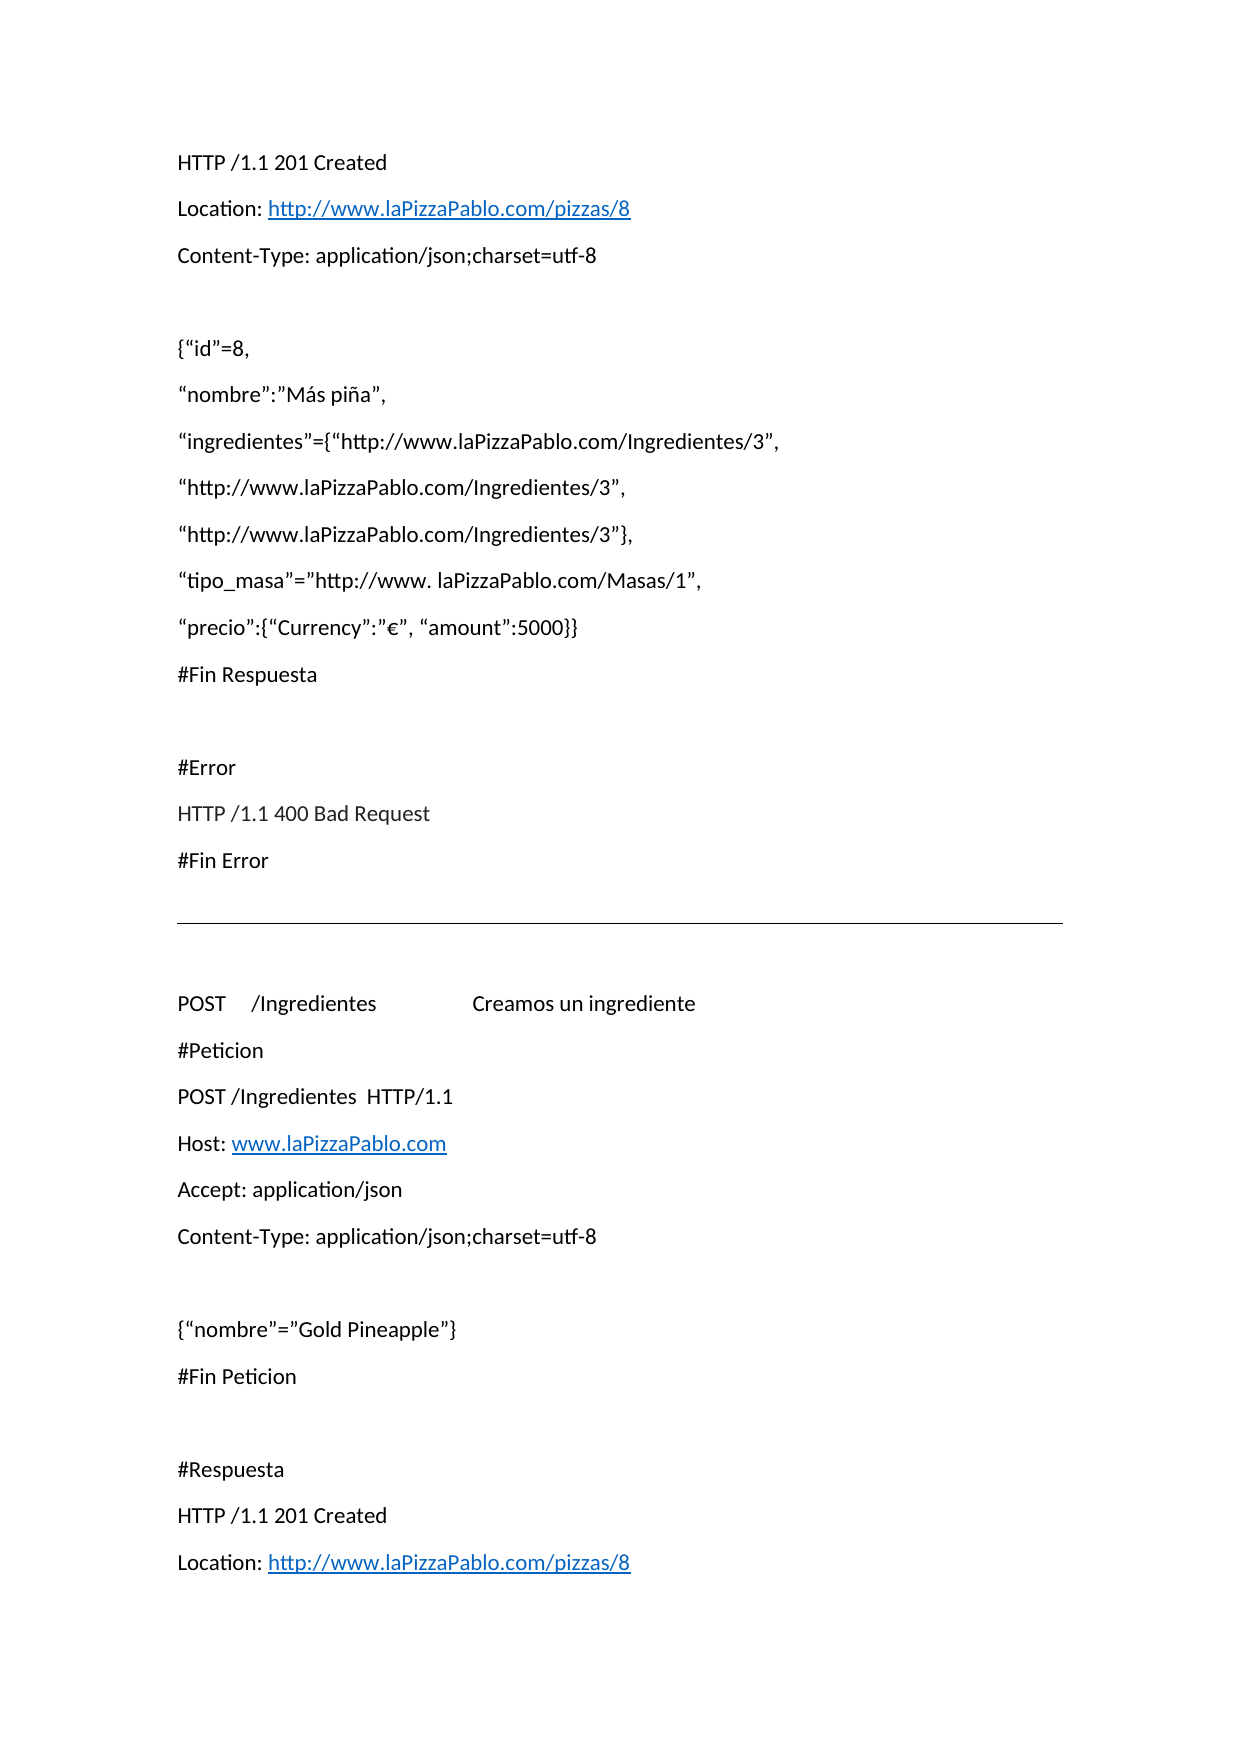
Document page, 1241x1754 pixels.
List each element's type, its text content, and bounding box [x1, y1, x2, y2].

text “nombre”:”Más piña”, [177, 380, 1063, 408]
text “http://www.laPizzaPablo.com/Ingredientes/3”, [177, 473, 1063, 502]
text “tipo_masa”=”http://www. laPizzaPablo.com/Masas/1”, [177, 567, 1063, 595]
text HTTP /1.1 400 Bad Request [177, 799, 1063, 827]
text Host: www.laPizzaPablo.com [177, 1129, 1063, 1157]
text {“nombre”=”Gold Pineapple”} [177, 1315, 1063, 1343]
text POST /Ingredientes Creamos un ingrediente [177, 989, 1063, 1017]
text #Respuesta [177, 1455, 1063, 1483]
text Location: http://www.laPizzaPablo.com/pizzas/8 [177, 1548, 1063, 1576]
text Accept: application/json [177, 1176, 1063, 1204]
text #Fin Error [177, 846, 1063, 874]
text #Fin Respuesta [177, 660, 1063, 688]
text “http://www.laPizzaPablo.com/Ingredientes/3”}, [177, 520, 1063, 548]
text “ingredientes”={“http://www.laPizzaPablo.com/Ingredientes/3”, [177, 427, 1063, 455]
text HTTP /1.1 201 Created [177, 1502, 1063, 1529]
text #Peticion [177, 1036, 1063, 1064]
text “precio”:{“Currency”:”€”, “amount”:5000}} [177, 613, 1063, 641]
text {“id”=8, [177, 334, 1063, 362]
text #Error [177, 753, 1063, 781]
text Content-Type: application/json;charset=utf-8 [177, 1222, 1063, 1250]
text Content-Type: application/json;charset=utf-8 [177, 241, 1063, 269]
text HTTP /1.1 201 Created [177, 148, 1063, 176]
text #Fin Peticion [177, 1362, 1063, 1390]
text POST /Ingredientes HTTP/1.1 [177, 1082, 1063, 1111]
text Location: http://www.laPizzaPablo.com/pizzas/8 [177, 194, 1063, 222]
